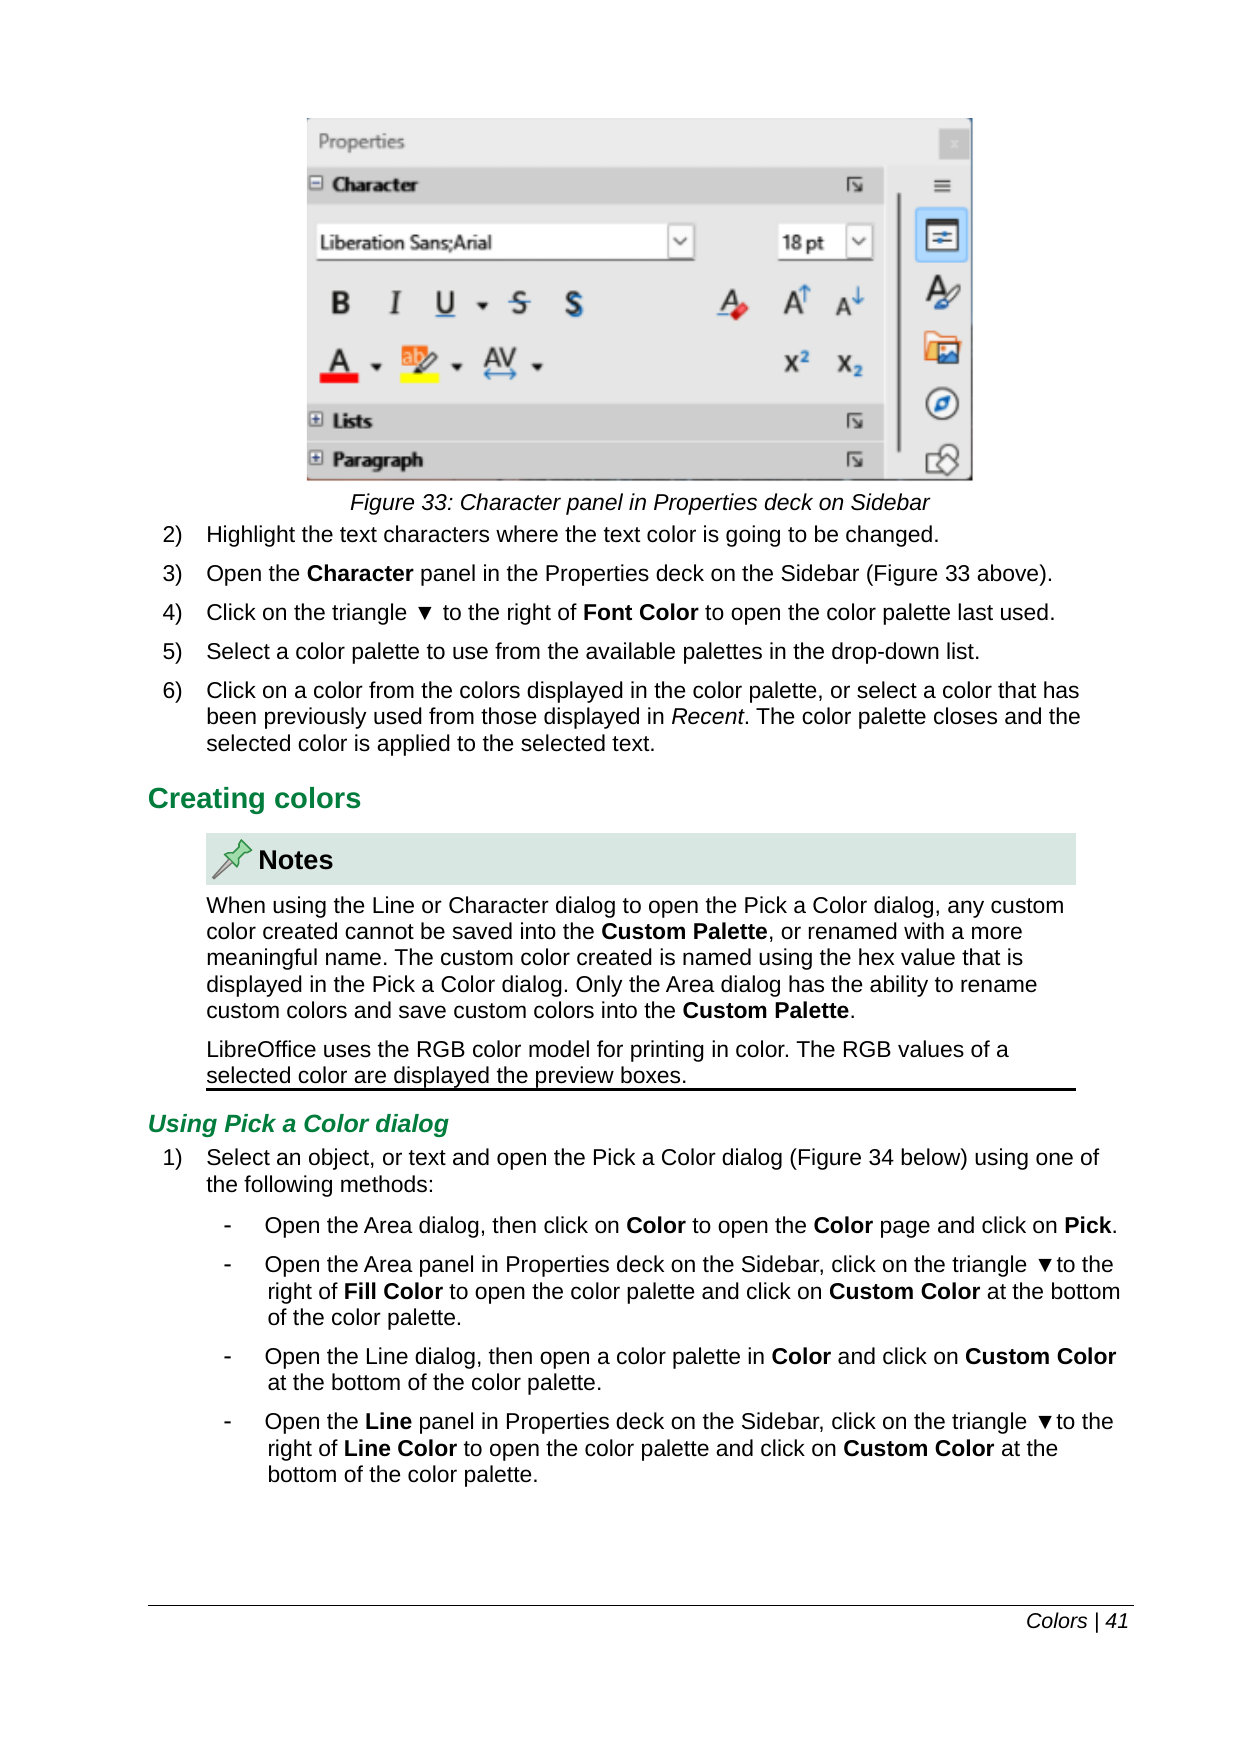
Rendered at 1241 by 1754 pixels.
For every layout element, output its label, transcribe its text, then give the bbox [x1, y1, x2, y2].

subtitle Creating colors [129, 781, 1134, 814]
list Click on the triangle ▼ to the right of Font Color to open the color palette last used. [162, 599, 1134, 626]
list Open the Area panel in Properties deck on the Sidebar, click on the triangle ▼to the right of Fill Color to open the color palette and click on Custom Color at the bottom of the color palette. [221, 1248, 1134, 1330]
list Click on a color from the colors displayed in the color palette, or select a color that has been previously used from those displayed in Recent. The color palette closes and the selected color is applied to the selected text. [162, 677, 1134, 756]
list Open the Line dialog, then open a color palette in Color and click on Custom Color at the bottom of the color palette. [221, 1340, 1134, 1396]
picture [306, 118, 975, 483]
list Highlight the text characters where the text color is going to be changed. [162, 521, 1134, 548]
text Figure 33: Character panel in Properties deck on Sidebar [307, 489, 975, 515]
subtitle Using Pick a Color dialog [129, 1109, 1134, 1138]
list Open the Character panel in the Properties deck on the Sidebar (Figure 33 above). [162, 560, 1134, 587]
list Select a color palette to use from the available palettes in the drop-down list. [162, 638, 1134, 664]
list Open the Line panel in Properties deck on the Sidebar, click on the triangle ▼to the right of Line Color to open the color palette and click on Custom Color at the bottom of the color palette. [221, 1405, 1134, 1490]
text LibreOffice uses the RGB color model for printing in color. The RGB values of a selected color are displayed the preview boxes. [206, 1036, 1076, 1088]
subtitle Notes [206, 833, 1076, 885]
text When using the Line or Character dialog to open the Pick a Color dialog, any custom color created cannot be saved into the Custom Palette, or renamed with a more meaningful name. The custom color created is named using the hex value that is displayed in the Pick a Color dialog. Only the Area dialog has the ability to rename custom colors and save custom colors into the Custom Palette. [206, 892, 1076, 1023]
list Open the Area dialog, then click on Color to open the Color page and click on Pick. [221, 1209, 1134, 1239]
list Select an object, or text and open the Pick a Color dialog (Figure 34 below) using one of the following methods: [162, 1144, 1134, 1197]
